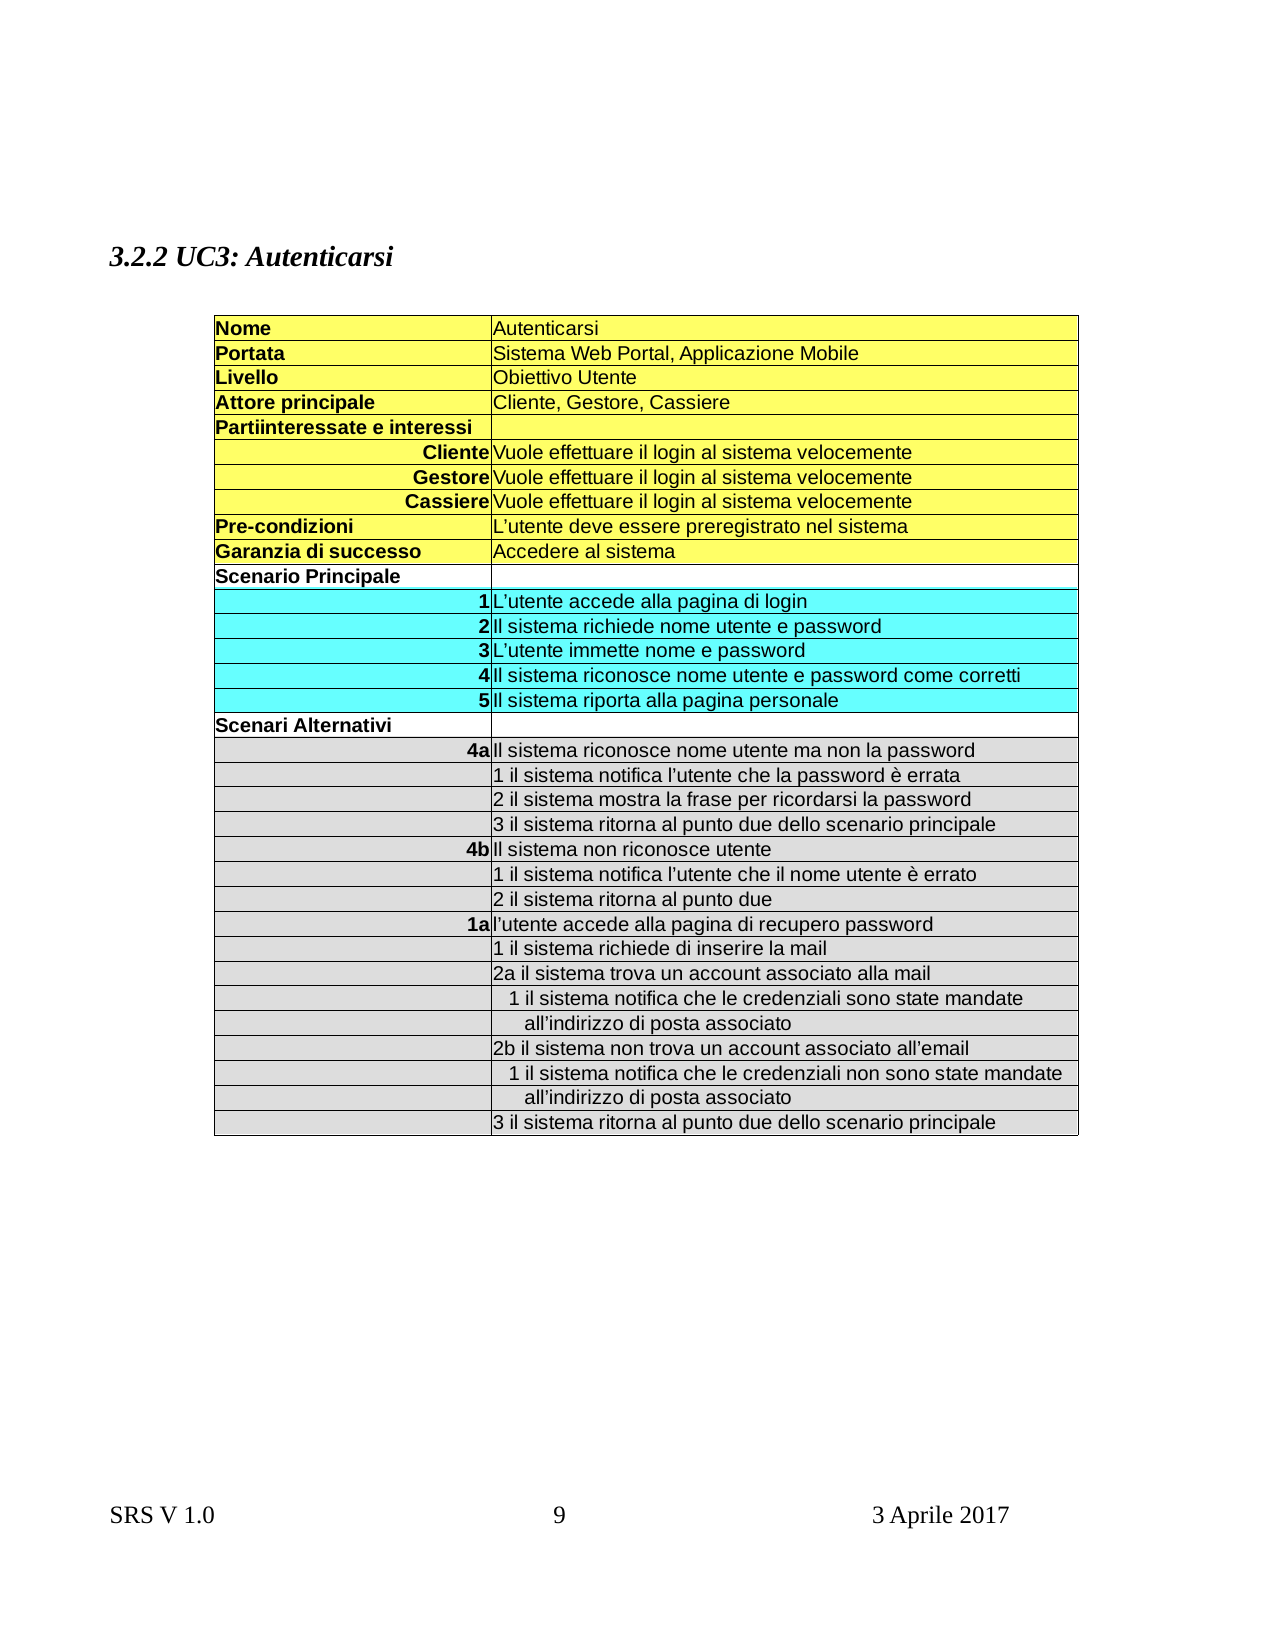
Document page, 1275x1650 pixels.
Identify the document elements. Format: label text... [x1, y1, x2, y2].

subtitle 3.2.2 UC3: Autenticarsi [109, 239, 1162, 272]
